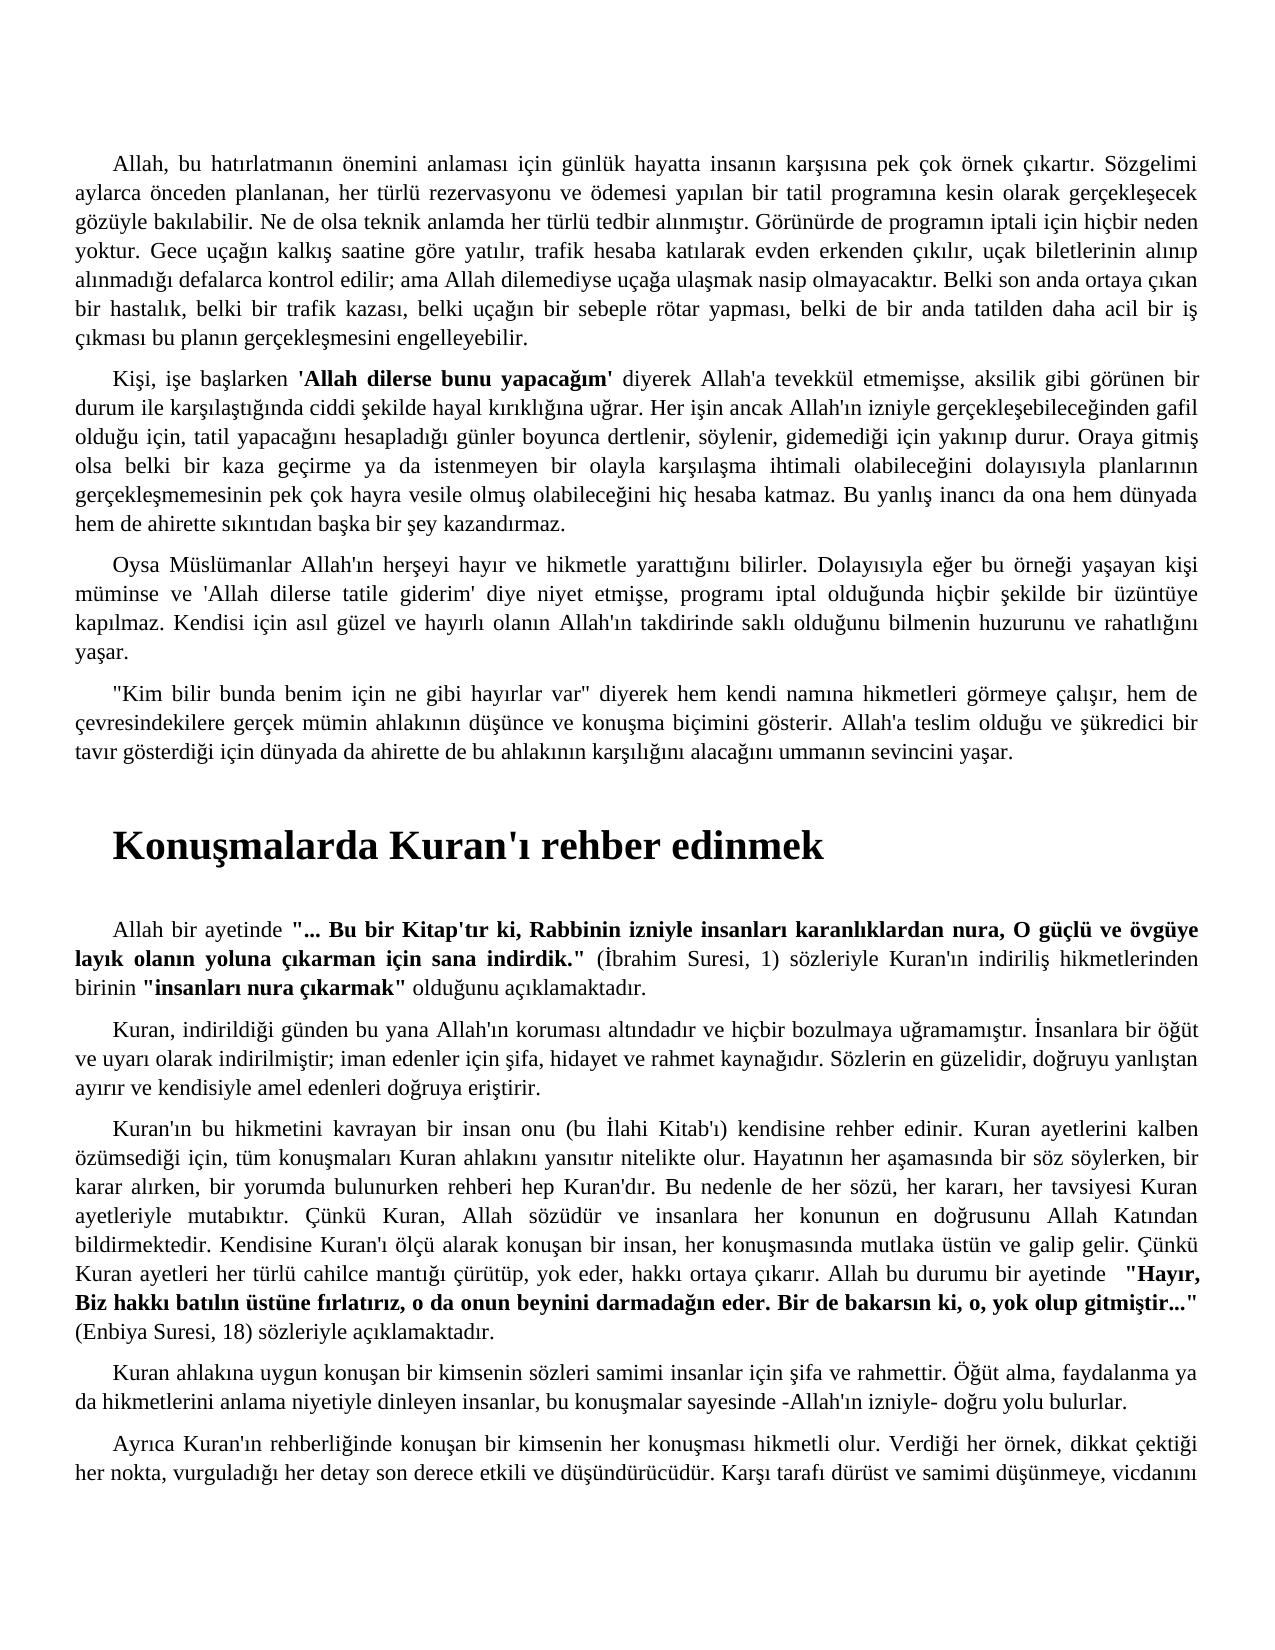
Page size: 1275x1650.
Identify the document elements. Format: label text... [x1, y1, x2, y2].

text Kuran ahlakına uygun konuşan bir kimsenin sözleri samimi insanlar için şifa ve rahmettir. Öğüt alma, faydalanma ya da hikmetlerini anlama niyetiyle dinleyen insanlar, bu konuşmalar sayesinde -Allah'ın izniyle- doğru yolu bulurlar. [75, 1359, 1200, 1414]
text Kuran'ın bu hikmetini kavrayan bir insan onu (bu İlahi Kitab'ı) kendisine rehber edinir. Kuran ayetlerini kalben özümsediği için, tüm konuşmaları Kuran ahlakını yansıtır nitelikte olur. Hayatının her aşamasında bir söz söylerken, bir karar alırken, bir yorumda bulunurken rehberi hep Kuran'dır. Bu nedenle de her sözü, her kararı, her tavsiyesi Kuran ayetleriyle mutabıktır. Çünkü Kuran, Allah sözüdür ve insanlara her konunun en doğrusunu Allah Katından bildirmektedir. Kendisine Kuran'ı ölçü alarak konuşan bir insan, her konuşmasında mutlaka üstün ve galip gelir. Çünkü Kuran ayetleri her türlü cahilce mantığı çürütüp, yok eder, hakkı ortaya çıkarır. Allah bu durumu bir ayetinde "Hayır, Biz hakkı batılın üstüne fırlatırız, o da onun beynini darmadağın eder. Bir de bakarsın ki, o, yok olup gitmiştir..." (Enbiya Suresi, 18) sözleriyle açıklamaktadır. [75, 1115, 1200, 1344]
text Oysa Müslümanlar Allah'ın herşeyi hayır ve hikmetle yarattığını bilirler. Dolayısıyla eğer bu örneği yaşayan kişi müminse ve 'Allah dilerse tatile giderim' diye niyet etmişse, programı iptal olduğunda hiçbir şekilde bir üzüntüye kapılmaz. Kendisi için asıl güzel ve hayırlı olanın Allah'ın takdirinde saklı olduğunu bilmenin huzurunu ve rahatlığını yaşar. [75, 551, 1200, 665]
text Kuran, indirildiği günden bu yana Allah'ın koruması altındadır ve hiçbir bozulmaya uğramamıştır. İnsanlara bir öğüt ve uyarı olarak indirilmiştir; iman edenler için şifa, hidayet ve rahmet kaynağıdır. Sözlerin en güzelidir, doğruyu yanlıştan ayırır ve kendisiyle amel edenleri doğruya eriştirir. [75, 1016, 1200, 1100]
subtitle Konuşmalarda Kuran'ı rehber edinmek [112, 821, 1200, 868]
text Allah, bu hatırlatmanın önemini anlaması için günlük hayatta insanın karşısına pek çok örnek çıkartır. Sözgelimi aylarca önceden planlanan, her türlü rezervasyonu ve ödemesi yapılan bir tatil programına kesin olarak gerçekleşecek gözüyle bakılabilir. Ne de olsa teknik anlamda her türlü tedbir alınmıştır. Görünürde de programın iptali için hiçbir neden yoktur. Gece uçağın kalkış saatine göre yatılır, trafik hesaba katılarak evden erkenden çıkılır, uçak biletlerinin alınıp alınmadığı defalarca kontrol edilir; ama Allah dilemediyse uçağa ulaşmak nasip olmayacaktır. Belki son anda ortaya çıkan bir hastalık, belki bir trafik kazası, belki uçağın bir sebeple rötar yapması, belki de bir anda tatilden daha acil bir iş çıkması bu planın gerçekleşmesini engelleyebilir. [75, 150, 1200, 350]
text "Kim bilir bunda benim için ne gibi hayırlar var" diyerek hem kendi namına hikmetleri görmeye çalışır, hem de çevresindekilere gerçek mümin ahlakının düşünce ve konuşma biçimini gösterir. Allah'a teslim olduğu ve şükredici bir tavır gösterdiği için dünyada da ahirette de bu ahlakının karşılığını alacağını ummanın sevincini yaşar. [75, 680, 1200, 764]
text Ayrıca Kuran'ın rehberliğinde konuşan bir kimsenin her konuşması hikmetli olur. Verdiği her örnek, dikkat çektiği her nokta, vurguladığı her detay son derece etkili ve düşündürücüdür. Karşı tarafı dürüst ve samimi düşünmeye, vicdanını [75, 1429, 1200, 1485]
text Allah bir ayetinde "... Bu bir Kitap'tır ki, Rabbinin izniyle insanları karanlıklardan nura, O güçlü ve övgüye layık olanın yoluna çıkarman için sana indirdik." (İbrahim Suresi, 1) sözleriyle Kuran'ın indiriliş hikmetlerinden birinin "insanları nura çıkarmak" olduğunu açıklamaktadır. [75, 916, 1200, 1001]
text Kişi, işe başlarken 'Allah dilerse bunu yapacağım' diyerek Allah'a tevekkül etmemişse, aksilik gibi görünen bir durum ile karşılaştığında ciddi şekilde hayal kırıklığına uğrar. Her işin ancak Allah'ın izniyle gerçekleşebileceğinden gafil olduğu için, tatil yapacağını hesapladığı günler boyunca dertlenir, söylenir, gidemediği için yakınıp durur. Oraya gitmiş olsa belki bir kaza geçirme ya da istenmeyen bir olayla karşılaşma ihtimali olabileceğini dolayısıyla planlarının gerçekleşmemesinin pek çok hayra vesile olmuş olabileceğini hiç hesaba katmaz. Bu yanlış inancı da ona hem dünyada hem de ahirette sıkıntıdan başka bir şey kazandırmaz. [75, 365, 1200, 536]
